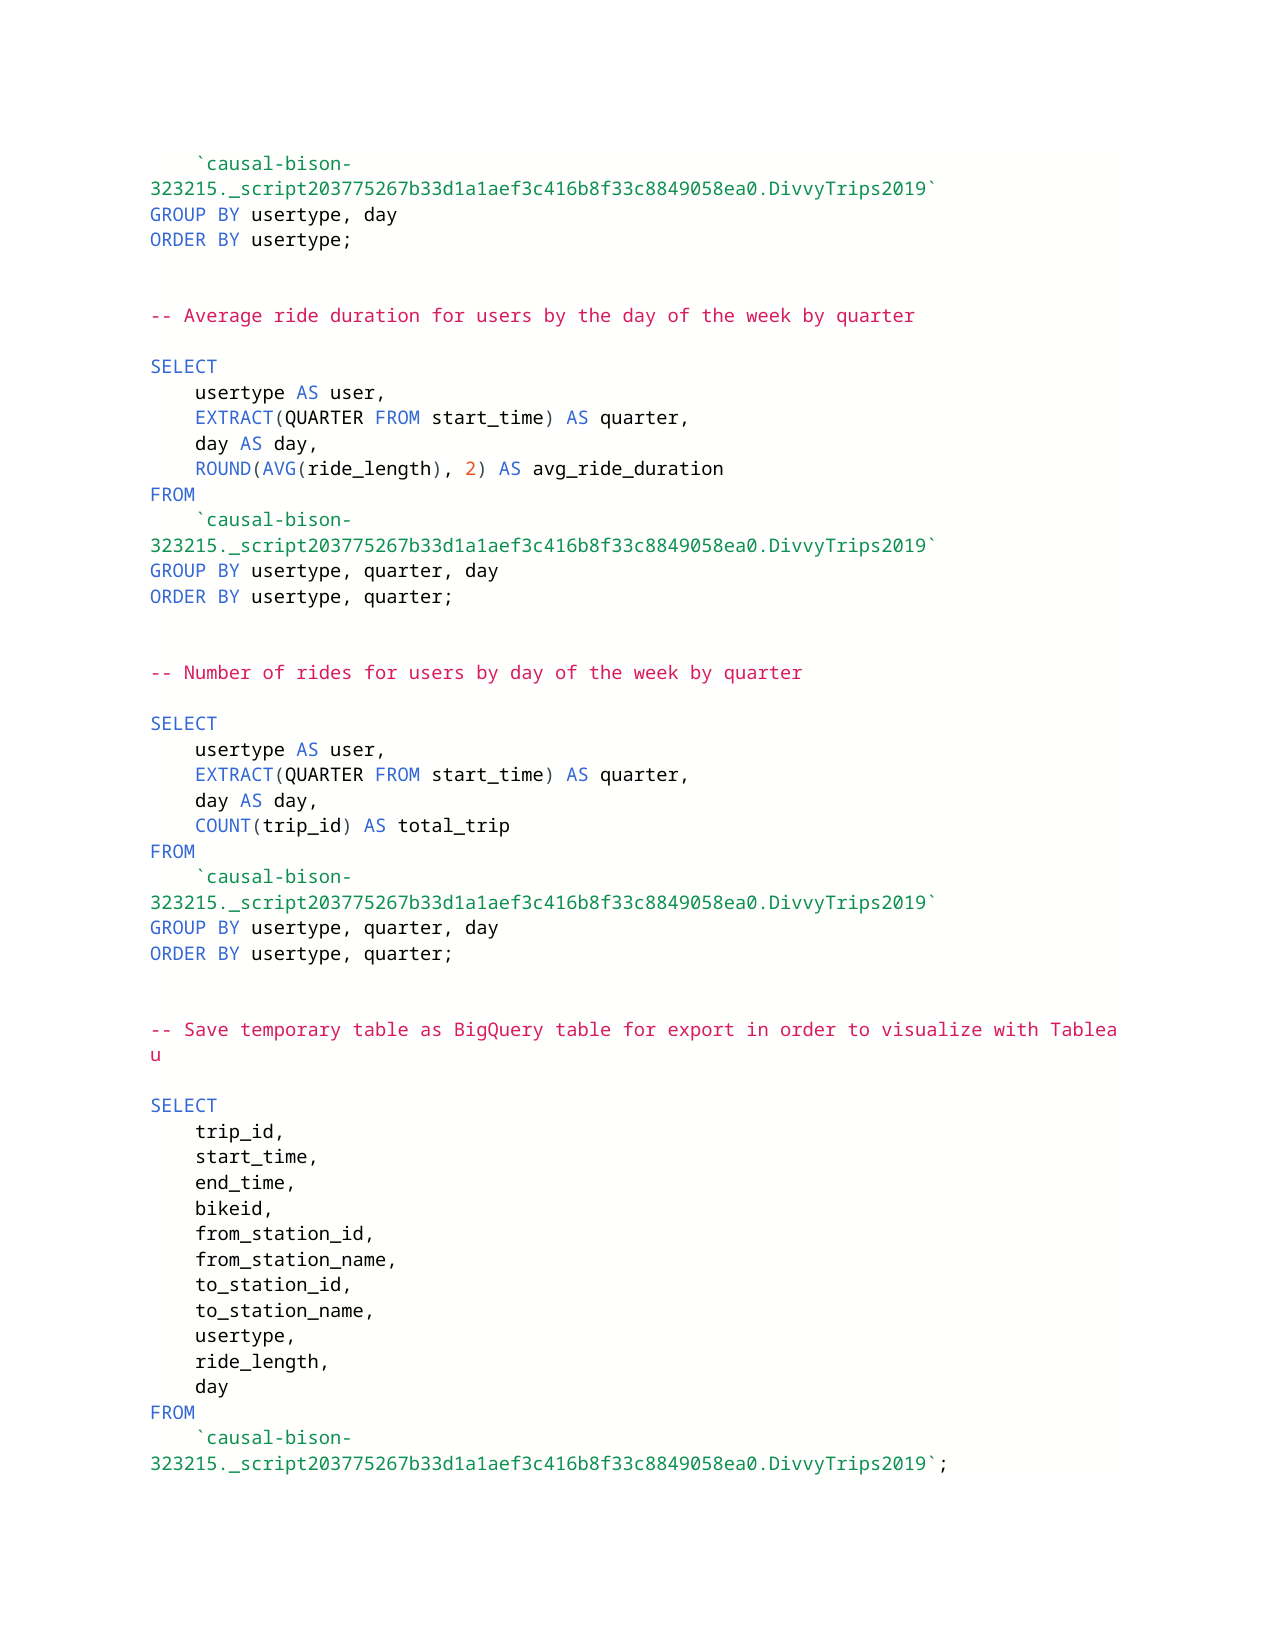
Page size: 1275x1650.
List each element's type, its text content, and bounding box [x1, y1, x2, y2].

text ROUND(AVG(ride_length), 2) AS avg_ride_duration [150, 456, 1125, 481]
text SELECT [150, 1093, 1125, 1118]
text ORDER BY usertype; [150, 227, 1125, 252]
text to_station_name, [150, 1297, 1125, 1322]
text day AS day, [150, 430, 1125, 456]
text bikeid, [150, 1195, 1125, 1220]
text -- Save temporary table as BigQuery table for export in order to visualize with Tableau [150, 1016, 1125, 1067]
text day [150, 1373, 1125, 1399]
text GROUP BY usertype, quarter, day [150, 914, 1125, 940]
text start_time, [150, 1144, 1125, 1169]
text ORDER BY usertype, quarter; [150, 940, 1125, 966]
text from_station_id, [150, 1220, 1125, 1246]
text trip_id, [150, 1118, 1125, 1144]
text -- Average ride duration for users by the day of the week by quarter [150, 303, 1125, 328]
text GROUP BY usertype, quarter, day [150, 558, 1125, 583]
text SELECT [150, 710, 1125, 736]
text `causal-bison-323215._script203775267b33d1a1aef3c416b8f33c8849058ea0.DivvyTrips2019`; [150, 1424, 1125, 1476]
text ORDER BY usertype, quarter; [150, 583, 1125, 609]
text `causal-bison-323215._script203775267b33d1a1aef3c416b8f33c8849058ea0.DivvyTrips2019` [150, 863, 1125, 914]
text FROM [150, 838, 1125, 863]
text usertype AS user, [150, 736, 1125, 761]
text FROM [150, 1399, 1125, 1424]
text end_time, [150, 1169, 1125, 1195]
text EXTRACT(QUARTER FROM start_time) AS quarter, [150, 405, 1125, 430]
text COUNT(trip_id) AS total_trip [150, 812, 1125, 838]
text -- Number of rides for users by day of the week by quarter [150, 659, 1125, 685]
text day AS day, [150, 787, 1125, 812]
text FROM [150, 481, 1125, 507]
text GROUP BY usertype, day [150, 201, 1125, 227]
text ride_length, [150, 1348, 1125, 1373]
text SELECT [150, 354, 1125, 379]
text `causal-bison-323215._script203775267b33d1a1aef3c416b8f33c8849058ea0.DivvyTrips2019` [150, 507, 1125, 558]
text `causal-bison-323215._script203775267b33d1a1aef3c416b8f33c8849058ea0.DivvyTrips2019` [150, 150, 1125, 201]
text usertype AS user, [150, 379, 1125, 405]
text to_station_id, [150, 1271, 1125, 1297]
text usertype, [150, 1322, 1125, 1348]
text EXTRACT(QUARTER FROM start_time) AS quarter, [150, 761, 1125, 787]
text from_station_name, [150, 1246, 1125, 1271]
